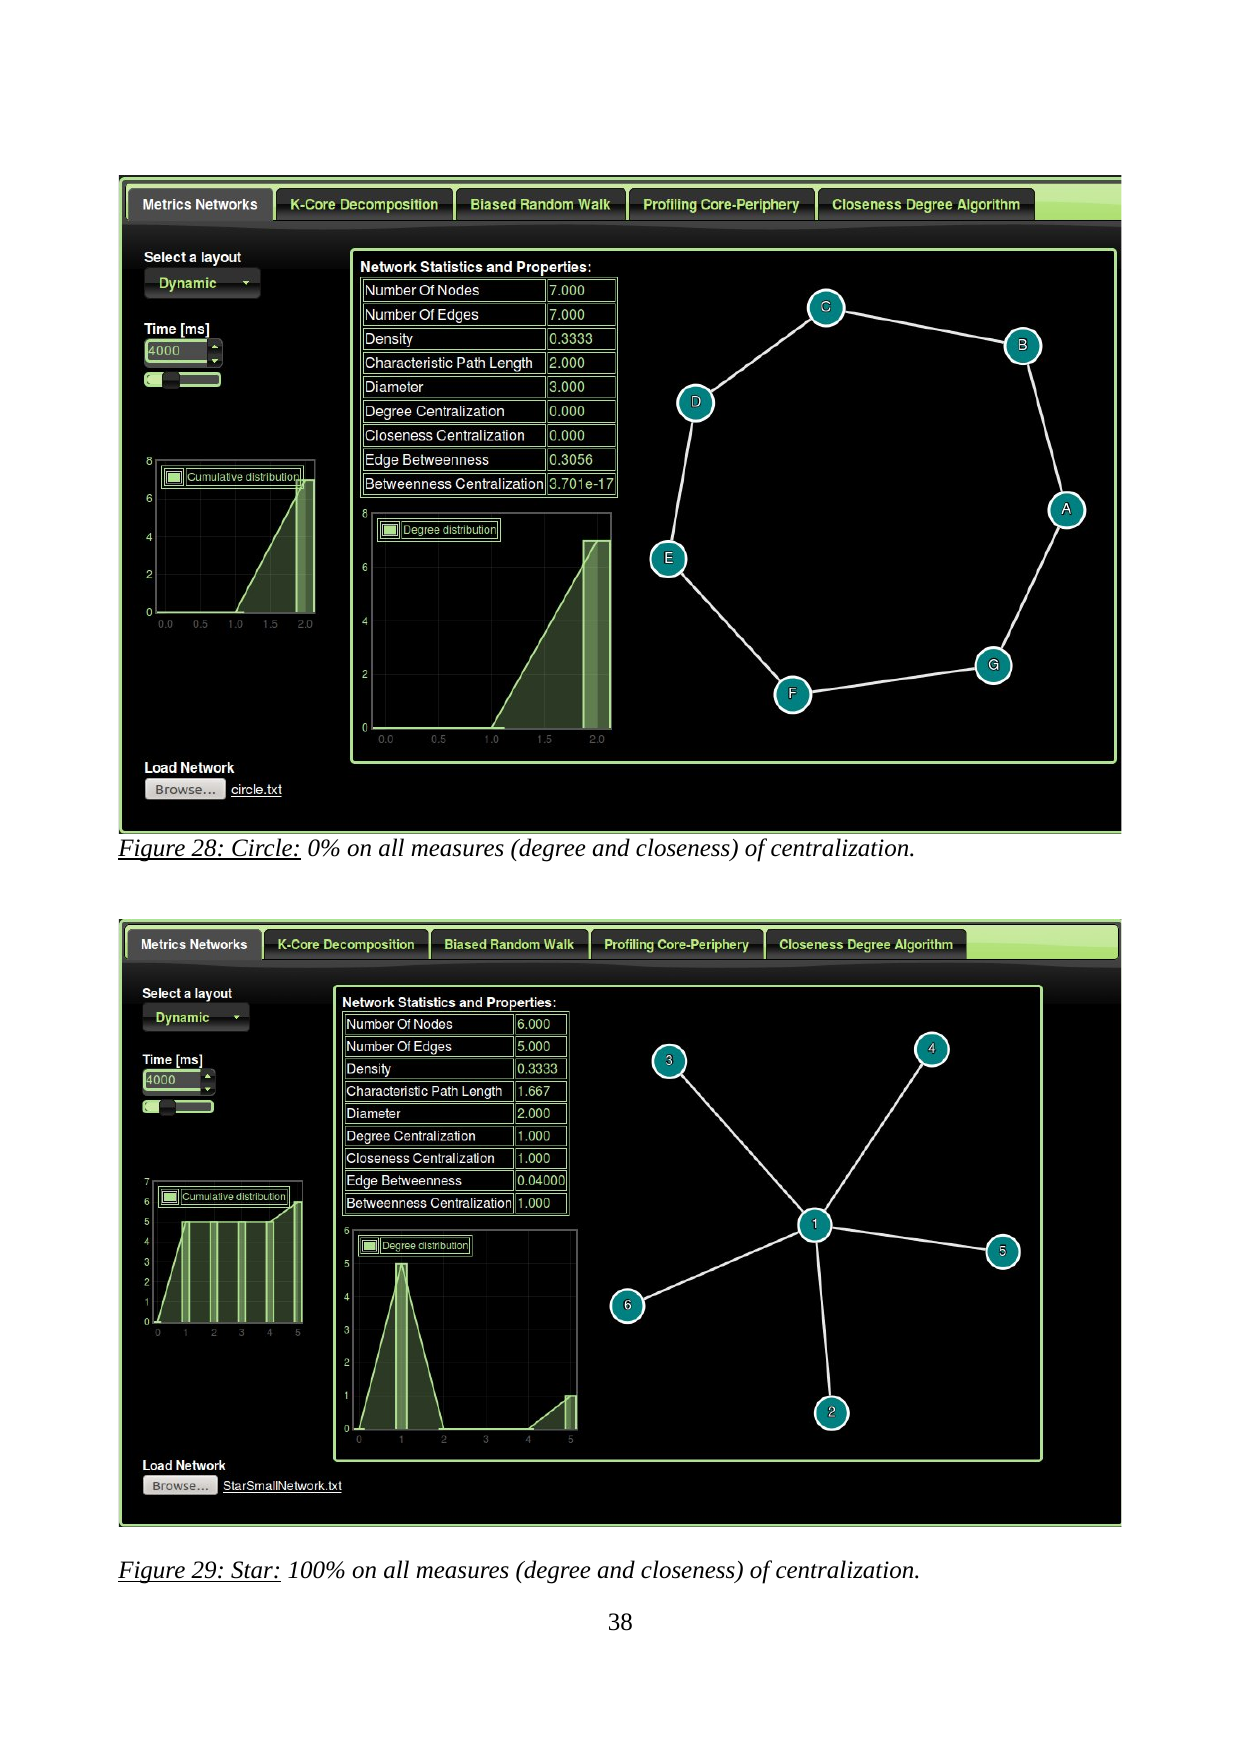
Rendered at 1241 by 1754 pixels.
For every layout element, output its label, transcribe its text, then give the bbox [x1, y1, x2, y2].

picture [118, 919, 1122, 1527]
picture [118, 175, 1122, 834]
text Figure 29: Star: 100% on all measures (degree and closeness) of centralization. [118, 1556, 1122, 1584]
text Figure 28: Circle: 0% on all measures (degree and closeness) of centralization. [118, 834, 1122, 862]
